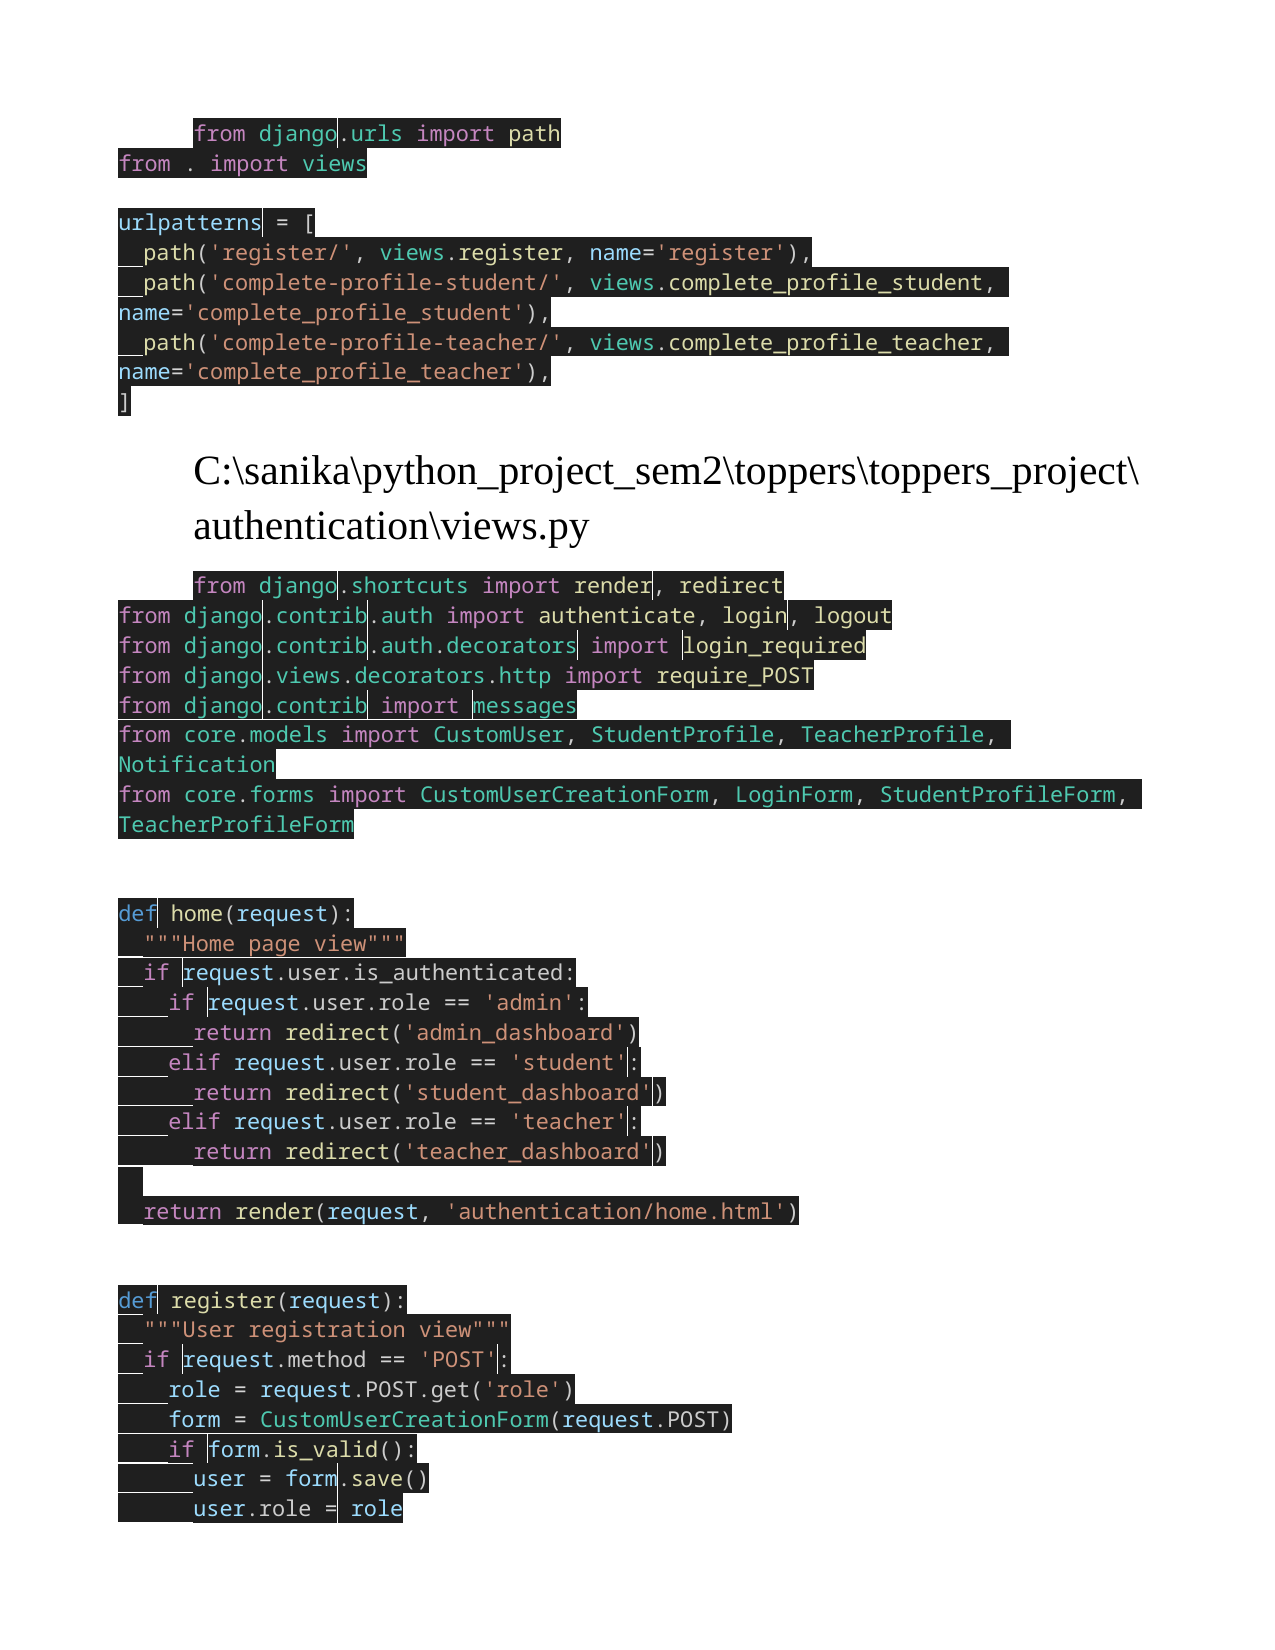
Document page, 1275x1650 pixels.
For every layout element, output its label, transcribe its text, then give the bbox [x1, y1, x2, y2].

text user.role = role [118, 1493, 1157, 1523]
text urlpatterns = [ [118, 207, 1157, 237]
text return redirect('student_dashboard') [118, 1077, 1157, 1106]
text form = CustomUserCreationForm(request.POST) [118, 1404, 1157, 1433]
text if request.user.role == 'admin': [118, 987, 1157, 1017]
list from django.urls import path [156, 118, 1157, 148]
list from django.shortcuts import render, redirect [156, 571, 1157, 600]
text from django.contrib import messages [118, 690, 1157, 719]
text def register(request): [118, 1284, 1157, 1314]
text return render(request, 'authentication/home.html') [118, 1196, 1157, 1225]
text user = form.save() [118, 1463, 1157, 1493]
text if form.is_valid(): [118, 1433, 1157, 1463]
text path('register/', views.register, name='register'), [118, 237, 1157, 267]
text from django.contrib.auth import authenticate, login, logout [118, 600, 1157, 630]
text from django.views.decorators.http import require_POST [118, 660, 1157, 690]
text from . import views [118, 148, 1157, 178]
text return redirect('admin_dashboard') [118, 1017, 1157, 1047]
text if request.user.is_authenticated: [118, 957, 1157, 987]
text ] [118, 386, 1157, 416]
text """Home page view""" [118, 928, 1157, 957]
list C:\sanika\python_project_sem2\toppers\toppers_project\authentication\views.py [156, 446, 1157, 549]
text from django.contrib.auth.decorators import login_required [118, 630, 1157, 660]
text def home(request): [118, 898, 1157, 928]
text from core.forms import CustomUserCreationForm, LoginForm, StudentProfileForm, TeacherProfileForm [118, 779, 1157, 839]
text """User registration view""" [118, 1314, 1157, 1344]
text path('complete-profile-teacher/', views.complete_profile_teacher, name='complete_profile_teacher'), [118, 327, 1157, 386]
text path('complete-profile-student/', views.complete_profile_student, name='complete_profile_student'), [118, 267, 1157, 327]
text from core.models import CustomUser, StudentProfile, TeacherProfile, Notification [118, 719, 1157, 779]
text if request.method == 'POST': [118, 1344, 1157, 1374]
text return redirect('teacher_dashboard') [118, 1136, 1157, 1166]
text role = request.POST.get('role') [118, 1374, 1157, 1404]
text elif request.user.role == 'student': [118, 1047, 1157, 1077]
text elif request.user.role == 'teacher': [118, 1106, 1157, 1136]
